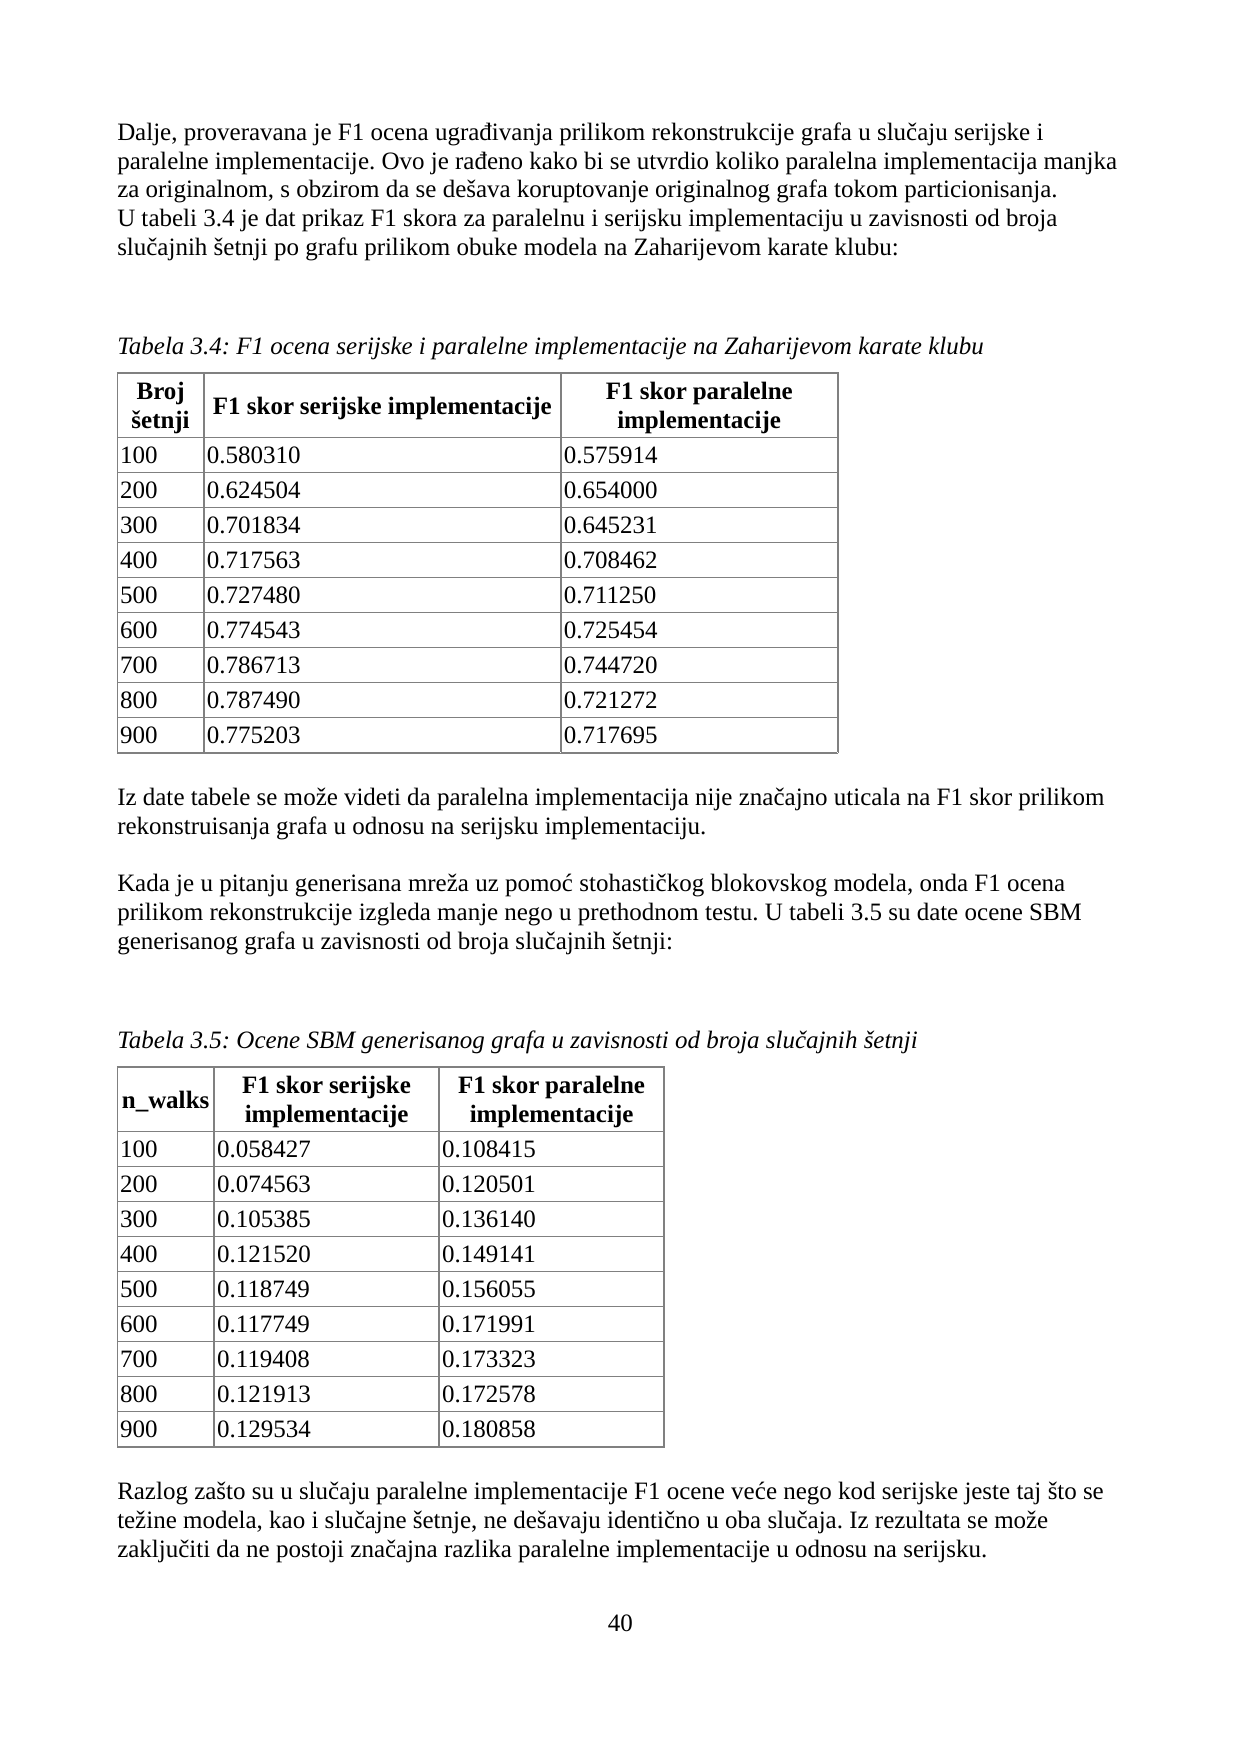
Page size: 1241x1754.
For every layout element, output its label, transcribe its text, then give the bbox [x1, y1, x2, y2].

table_cell 0.775203 [205, 718, 560, 752]
table_cell 0.717695 [562, 718, 837, 752]
table_cell 0.173323 [440, 1342, 663, 1376]
table_cell 0.121913 [215, 1377, 438, 1411]
table_cell 0.121520 [215, 1237, 438, 1271]
table_cell 300 [118, 1202, 213, 1236]
table_cell 0.645231 [562, 508, 837, 542]
table_cell 400 [118, 543, 203, 577]
table_cell 0.727480 [205, 578, 560, 612]
table_cell 400 [118, 1237, 213, 1271]
table_cell 0.120501 [440, 1167, 663, 1201]
text Tabela 3.5: Ocene SBM generisanog grafa u zavisnosti od broja slučajnih šetnji [117, 1025, 1123, 1053]
text Razlog zašto su u slučaju paralelne implementacije F1 ocene veće nego kod serijske jeste taj što se težine modela, kao i slučajne šetnje, ne dešavaju identično u oba slučaja. Iz rezultata se može zaključiti da ne postoji značajna razlika paralelne implementacije u odnosu na serijsku. [117, 1476, 1123, 1562]
table_cell 0.654000 [562, 473, 837, 507]
table_cell 0.136140 [440, 1202, 663, 1236]
table_cell 0.624504 [205, 473, 560, 507]
table_cell 0.156055 [440, 1272, 663, 1306]
text Iz date tabele se može videti da paralelna implementacija nije značajno uticala na F1 skor prilikom rekonstruisanja grafa u odnosu na serijsku implementaciju. [117, 782, 1123, 840]
table_cell 0.575914 [562, 438, 837, 472]
table_header n_walks [118, 1068, 213, 1131]
table_cell 0.118749 [215, 1272, 438, 1306]
text Kada je u pitanju generisana mreža uz pomoć stohastičkog blokovskog modela, onda F1 ocena prilikom rekonstrukcije izgleda manje nego u prethodnom testu. U tabeli 3.5 su date ocene SBM generisanog grafa u zavisnosti od broja slučajnih šetnji: [117, 868, 1123, 955]
table_cell 0.149141 [440, 1237, 663, 1271]
text Tabela 3.4: F1 ocena serijske i paralelne implementacije na Zaharijevom karate klubu [117, 331, 1123, 359]
table_cell 0.774543 [205, 613, 560, 647]
table_header F1 skor paralelne implementacije [440, 1068, 663, 1131]
table_cell 100 [118, 438, 203, 472]
table_header F1 skor serijske implementacije [215, 1068, 438, 1131]
table_cell 600 [118, 1307, 213, 1341]
text Dalje, proveravana je F1 ocena ugrađivanja prilikom rekonstrukcije grafa u slučaju serijske i paralelne implementacije. Ovo je rađeno kako bi se utvrdio koliko paralelna implementacija manjka za originalnom, s obzirom da se dešava koruptovanje originalnog grafa tokom particionisanja. [117, 117, 1123, 203]
table_cell 0.058427 [215, 1132, 438, 1166]
table_cell 700 [118, 648, 203, 682]
table_cell 0.129534 [215, 1412, 438, 1446]
table_cell 900 [118, 1412, 213, 1446]
table_cell 700 [118, 1342, 213, 1376]
table_cell 0.701834 [205, 508, 560, 542]
table_cell 0.580310 [205, 438, 560, 472]
table_header F1 skor paralelne implementacije [562, 374, 837, 437]
table_cell 100 [118, 1132, 213, 1166]
table_cell 0.717563 [205, 543, 560, 577]
table_cell 800 [118, 1377, 213, 1411]
table_cell 200 [118, 1167, 213, 1201]
table_cell 0.711250 [562, 578, 837, 612]
table_cell 0.171991 [440, 1307, 663, 1341]
table_cell 0.119408 [215, 1342, 438, 1376]
table_header F1 skor serijske implementacije [205, 374, 560, 437]
table_cell 0.786713 [205, 648, 560, 682]
table_cell 500 [118, 578, 203, 612]
table_cell 0.117749 [215, 1307, 438, 1341]
table_cell 0.721272 [562, 683, 837, 717]
table_cell 0.108415 [440, 1132, 663, 1166]
table_cell 200 [118, 473, 203, 507]
table_cell 300 [118, 508, 203, 542]
table_cell 500 [118, 1272, 213, 1306]
table_cell 0.180858 [440, 1412, 663, 1446]
table_cell 600 [118, 613, 203, 647]
table_cell 0.105385 [215, 1202, 438, 1236]
table_cell 800 [118, 683, 203, 717]
table_cell 0.725454 [562, 613, 837, 647]
table_cell 0.172578 [440, 1377, 663, 1411]
table_cell 900 [118, 718, 203, 752]
text U tabeli 3.4 je dat prikaz F1 skora za paralelnu i serijsku implementaciju u zavisnosti od broja slučajnih šetnji po grafu prilikom obuke modela na Zaharijevom karate klubu: [117, 203, 1123, 261]
table_cell 0.787490 [205, 683, 560, 717]
table_cell 0.744720 [562, 648, 837, 682]
table_cell 0.708462 [562, 543, 837, 577]
table_header Broj šetnji [118, 374, 203, 437]
table_cell 0.074563 [215, 1167, 438, 1201]
